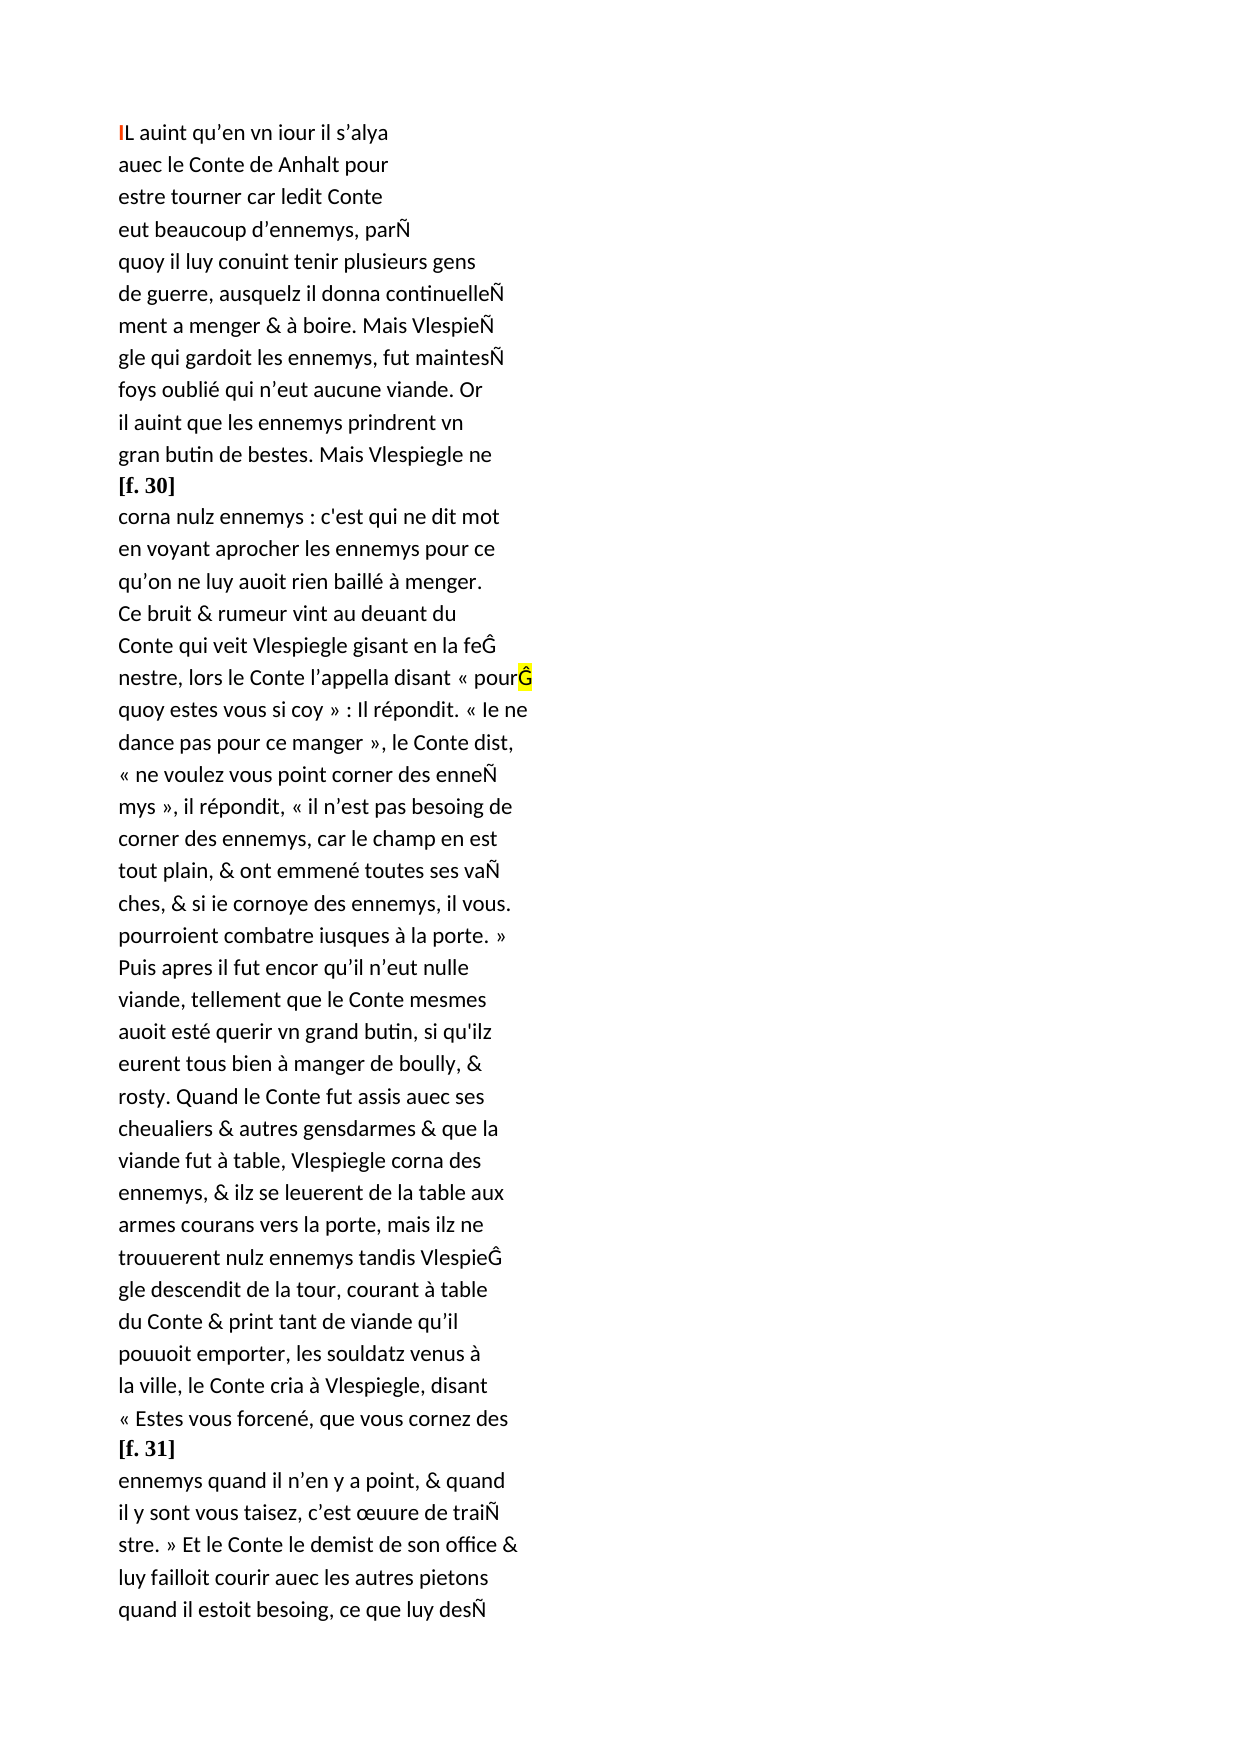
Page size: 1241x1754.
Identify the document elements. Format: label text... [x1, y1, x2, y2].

text IL auint qu’en vn iour il s’alya auec le Conte de Anhalt pour estre tourner car ledit Conte eut beaucoup d’ennemys, parÑ quoy il luy conuint tenir plusieurs gens de guerre, ausquelz il donna continuelleÑ ment a menger & à boire. Mais VlespieÑ gle qui gardoit les ennemys, fut maintesÑ foys oublié qui n’eut aucune viande. Or il auint que les ennemys prindrent vn gran butin de bestes. Mais Vlespiegle ne [f. 30] corna nulz ennemys : c'est qui ne dit mot en voyant aprocher les ennemys pour ce qu’on ne luy auoit rien baillé à menger. Ce bruit & rumeur vint au deuant du Conte qui veit Vlespiegle gisant en la feĜ nestre, lors le Conte l’appella disant « pourĜ quoy estes vous si coy » : Il répondit. « Ie ne dance pas pour ce manger », le Conte dist, « ne voulez vous point corner des enneÑ mys », il répondit, « il n’est pas besoing de corner des ennemys, car le champ en est tout plain, & ont emmené toutes ses vaÑ ches, & si ie cornoye des ennemys, il vous. pourroient combatre iusques à la porte. » Puis apres il fut encor qu’il n’eut nulle viande, tellement que le Conte mesmes auoit esté querir vn grand butin, si qu'ilz eurent tous bien à manger de boully, & rosty. Quand le Conte fut assis auec ses cheualiers & autres gensdarmes & que la viande fut à table, Vlespiegle corna des ennemys, & ilz se leuerent de la table aux armes courans vers la porte, mais ilz ne trouuerent nulz ennemys tandis VlespieĜ gle descendit de la tour, courant à table du Conte & print tant de viande qu’il pouuoit emporter, les souldatz venus à la ville, le Conte cria à Vlespiegle, disant « Estes vous forcené, que vous cornez des [f. 31] ennemys quand il n’en y a point, & quand il y sont vous taisez, c’est œuure de traiÑ stre. » Et le Conte le demist de son office & luy failloit courir auec les autres pietons quand il estoit besoing, ce que luy desÑ [118, 118, 1122, 1623]
